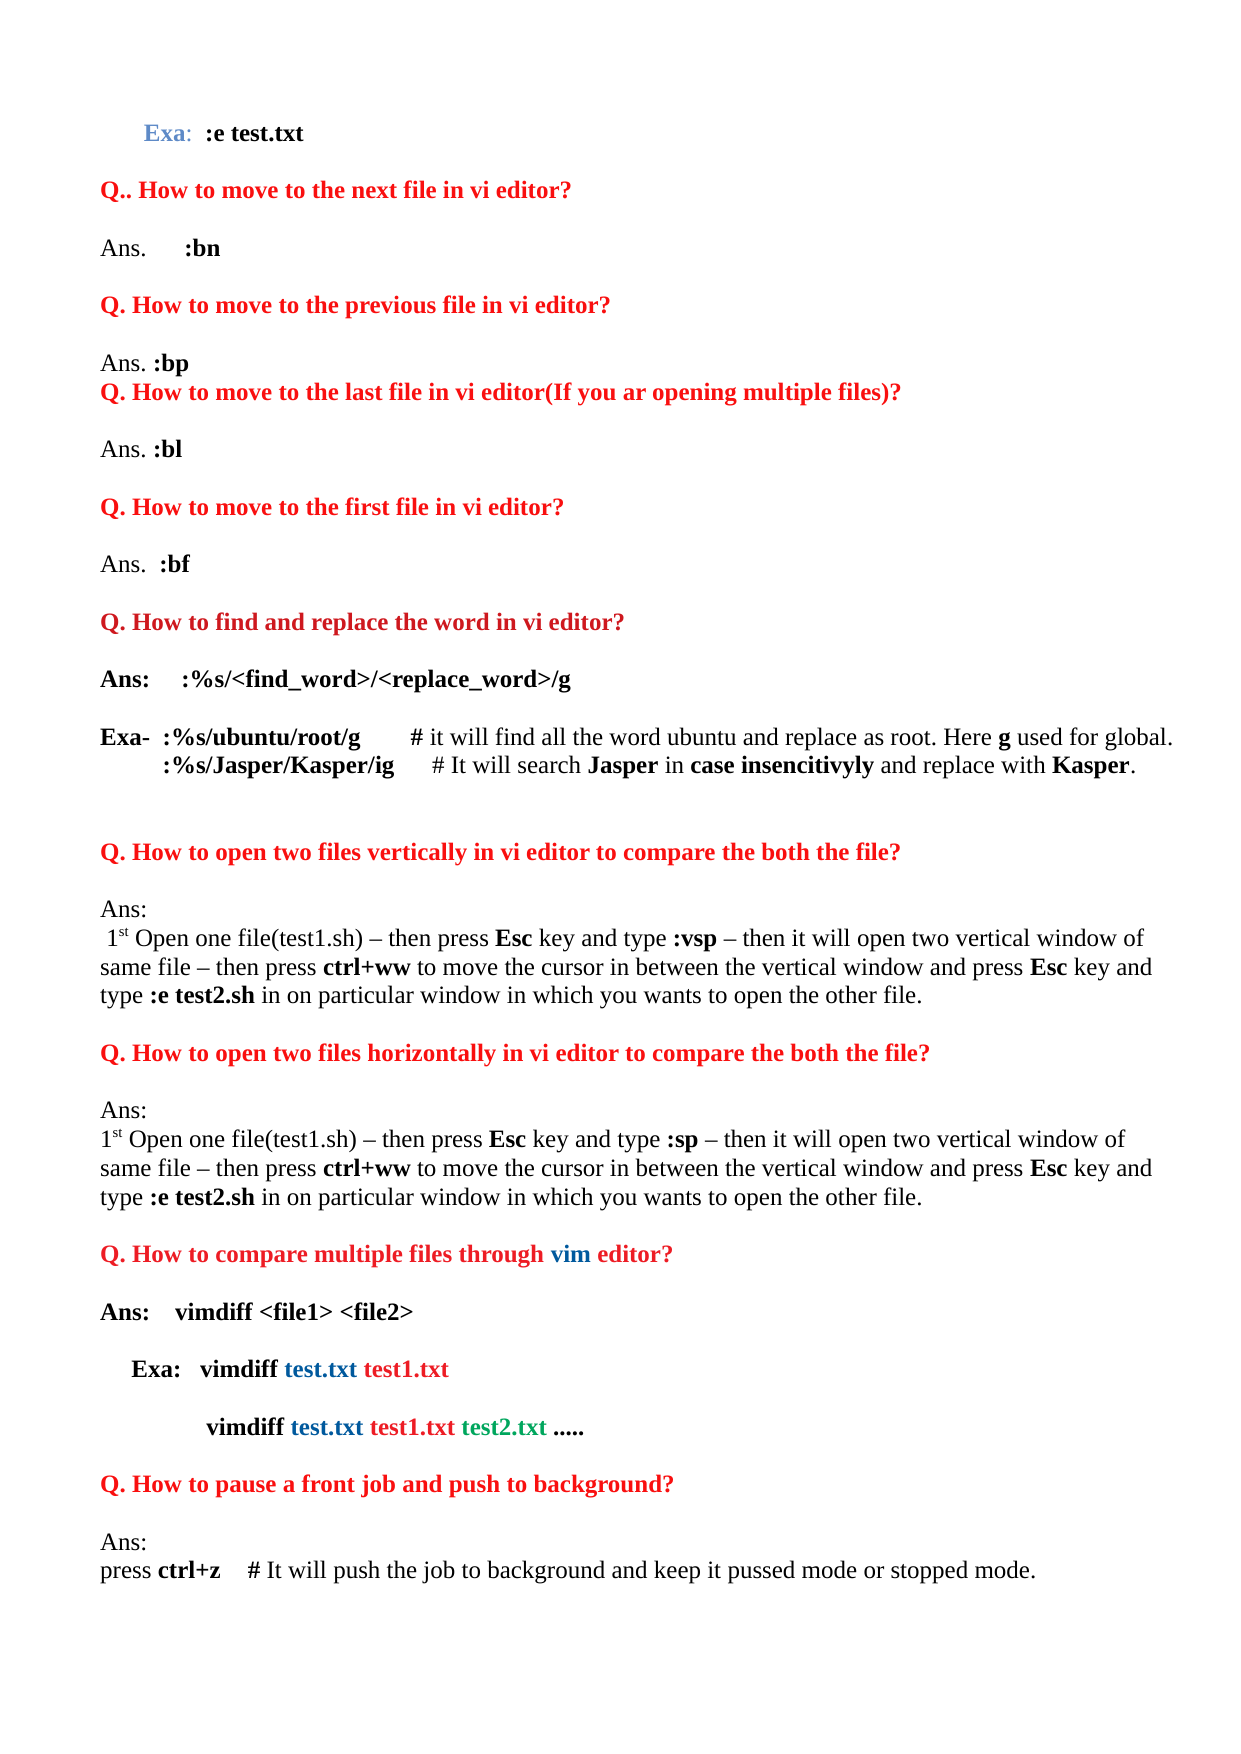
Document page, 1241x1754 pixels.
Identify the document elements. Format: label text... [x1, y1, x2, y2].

text Ans: [100, 1527, 1175, 1556]
text Exa: :e test.txt [100, 118, 1175, 147]
text Q. How to pause a front job and push to background? [100, 1469, 1175, 1498]
text Q. How to open two files horizontally in vi editor to compare the both the file? [100, 1038, 1175, 1067]
text Ans. :bl [100, 434, 1175, 463]
text Ans: [100, 1096, 1175, 1124]
text Q. How to open two files vertically in vi editor to compare the both the file? [100, 837, 1175, 866]
text Q. How to find and replace the word in vi editor? [100, 607, 1175, 636]
text :%s/Jasper/Kasper/ig # It will search Jasper in case insencitivyly and replace with Kasper. [100, 751, 1175, 779]
text Q. How to move to the last file in vi editor(If you ar opening multiple files)? [100, 377, 1175, 406]
text Ans: :%s/<find_word>/<replace_word>/g [100, 664, 1175, 693]
text Ans. :bp [100, 348, 1175, 377]
text press ctrl+z # It will push the job to background and keep it pussed mode or stopped mode. [100, 1556, 1175, 1584]
text Q. How to compare multiple files through vim editor? [100, 1239, 1175, 1268]
text 1st Open one file(test1.sh) – then press Esc key and type :vsp – then it will open two vertical window of same file – then press ctrl+ww to move the cursor in between the vertical window and press Esc key and type :e test2.sh in on particular window in which you wants to open the other file. [100, 923, 1175, 1009]
text Ans: [100, 894, 1175, 923]
text 1st Open one file(test1.sh) – then press Esc key and type :sp – then it will open two vertical window of same file – then press ctrl+ww to move the cursor in between the vertical window and press Esc key and type :e test2.sh in on particular window in which you wants to open the other file. [100, 1124, 1175, 1211]
text vimdiff test.txt test1.txt test2.txt ..... [100, 1412, 1175, 1441]
text Q. How to move to the first file in vi editor? [100, 492, 1175, 521]
text Ans. :bn [100, 233, 1175, 262]
text Q. How to move to the previous file in vi editor? [100, 291, 1175, 319]
text Exa- :%s/ubuntu/root/g # it will find all the word ubuntu and replace as root. Here g used for global. [100, 722, 1175, 751]
text Q.. How to move to the next file in vi editor? [100, 176, 1175, 204]
text Ans. :bf [100, 549, 1175, 578]
text Ans: vimdiff <file1> <file2> [100, 1297, 1175, 1326]
text Exa: vimdiff test.txt test1.txt [100, 1354, 1175, 1383]
